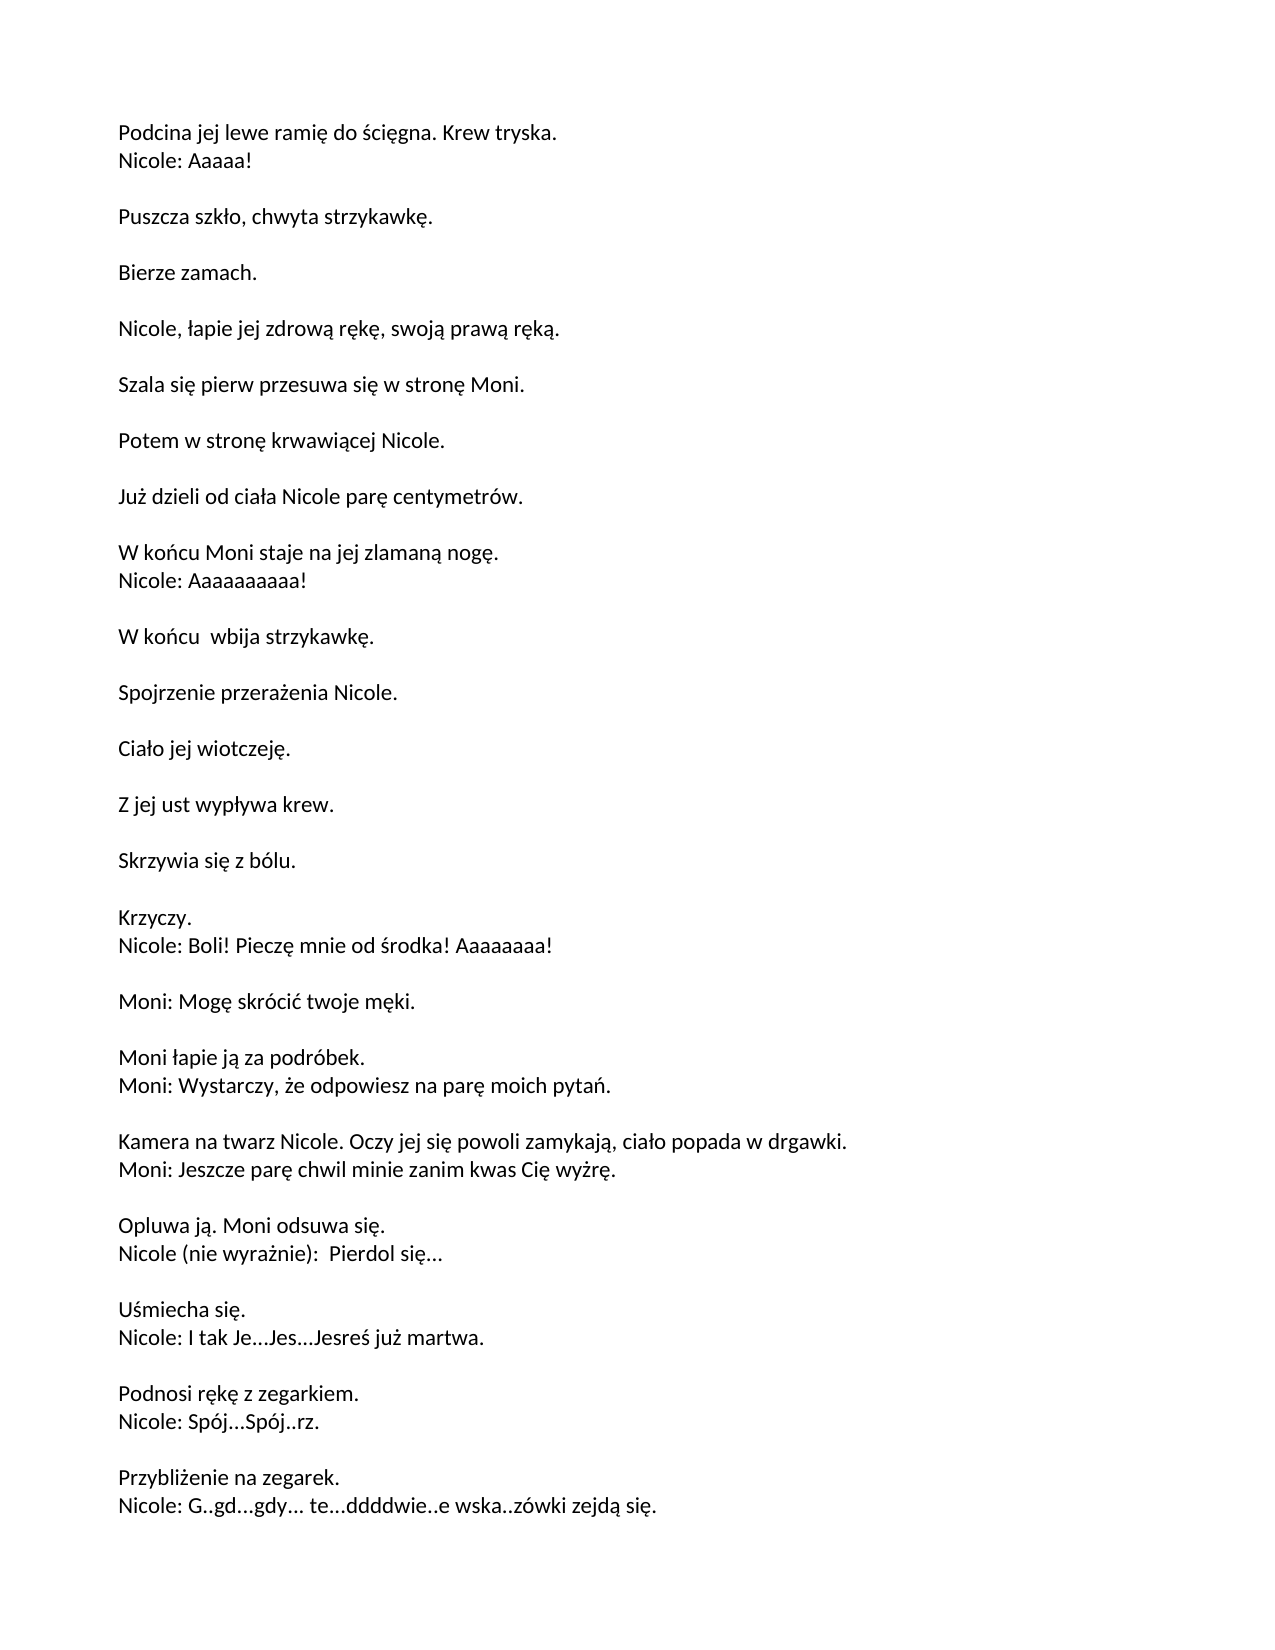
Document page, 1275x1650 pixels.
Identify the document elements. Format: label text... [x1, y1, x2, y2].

text W końcu Moni staje na jej zlamaną nogę. [118, 538, 1157, 566]
text Skrzywia się z bólu. [118, 847, 1157, 875]
text Nicole: Aaaaaaaaaa! [118, 566, 1157, 594]
text W końcu wbija strzykawkę. [118, 622, 1157, 651]
text Nicole: Aaaaa! [118, 146, 1157, 174]
text Nicole, łapie jej zdrową rękę, swoją prawą ręką. [118, 314, 1157, 342]
text Z jej ust wypływa krew. [118, 791, 1157, 819]
text Moni: Wystarczy, że odpowiesz na parę moich pytań. [118, 1071, 1157, 1099]
text Nicole (nie wyrażnie): Pierdol się... [118, 1239, 1157, 1267]
text Potem w stronę krwawiącej Nicole. [118, 426, 1157, 454]
text Uśmiecha się. [118, 1295, 1157, 1323]
text Bierze zamach. [118, 258, 1157, 286]
text Spojrzenie przerażenia Nicole. [118, 678, 1157, 707]
text Moni: Mogę skrócić twoje męki. [118, 987, 1157, 1015]
text Już dzieli od ciała Nicole parę centymetrów. [118, 482, 1157, 510]
text Nicole: Spój...Spój..rz. [118, 1407, 1157, 1435]
text Opluwa ją. Moni odsuwa się. [118, 1211, 1157, 1239]
text Puszcza szkło, chwyta strzykawkę. [118, 202, 1157, 230]
text Szala się pierw przesuwa się w stronę Moni. [118, 370, 1157, 398]
text Nicole: G..gd...gdy... te...ddddwie..e wska..zówki zejdą się. [118, 1491, 1157, 1519]
text Moni: Jeszcze parę chwil minie zanim kwas Cię wyżrę. [118, 1155, 1157, 1183]
text Podnosi rękę z zegarkiem. [118, 1379, 1157, 1407]
text Nicole: Boli! Pieczę mnie od środka! Aaaaaaaa! [118, 931, 1157, 959]
text Ciało jej wiotczeję. [118, 734, 1157, 763]
text Nicole: I tak Je...Jes...Jesreś już martwa. [118, 1323, 1157, 1351]
text Krzyczy. [118, 903, 1157, 931]
text Przybliżenie na zegarek. [118, 1463, 1157, 1491]
text Kamera na twarz Nicole. Oczy jej się powoli zamykają, ciało popada w drgawki. [118, 1127, 1157, 1155]
text Podcina jej lewe ramię do ścięgna. Krew tryska. [118, 118, 1157, 146]
text Moni łapie ją za podróbek. [118, 1043, 1157, 1071]
